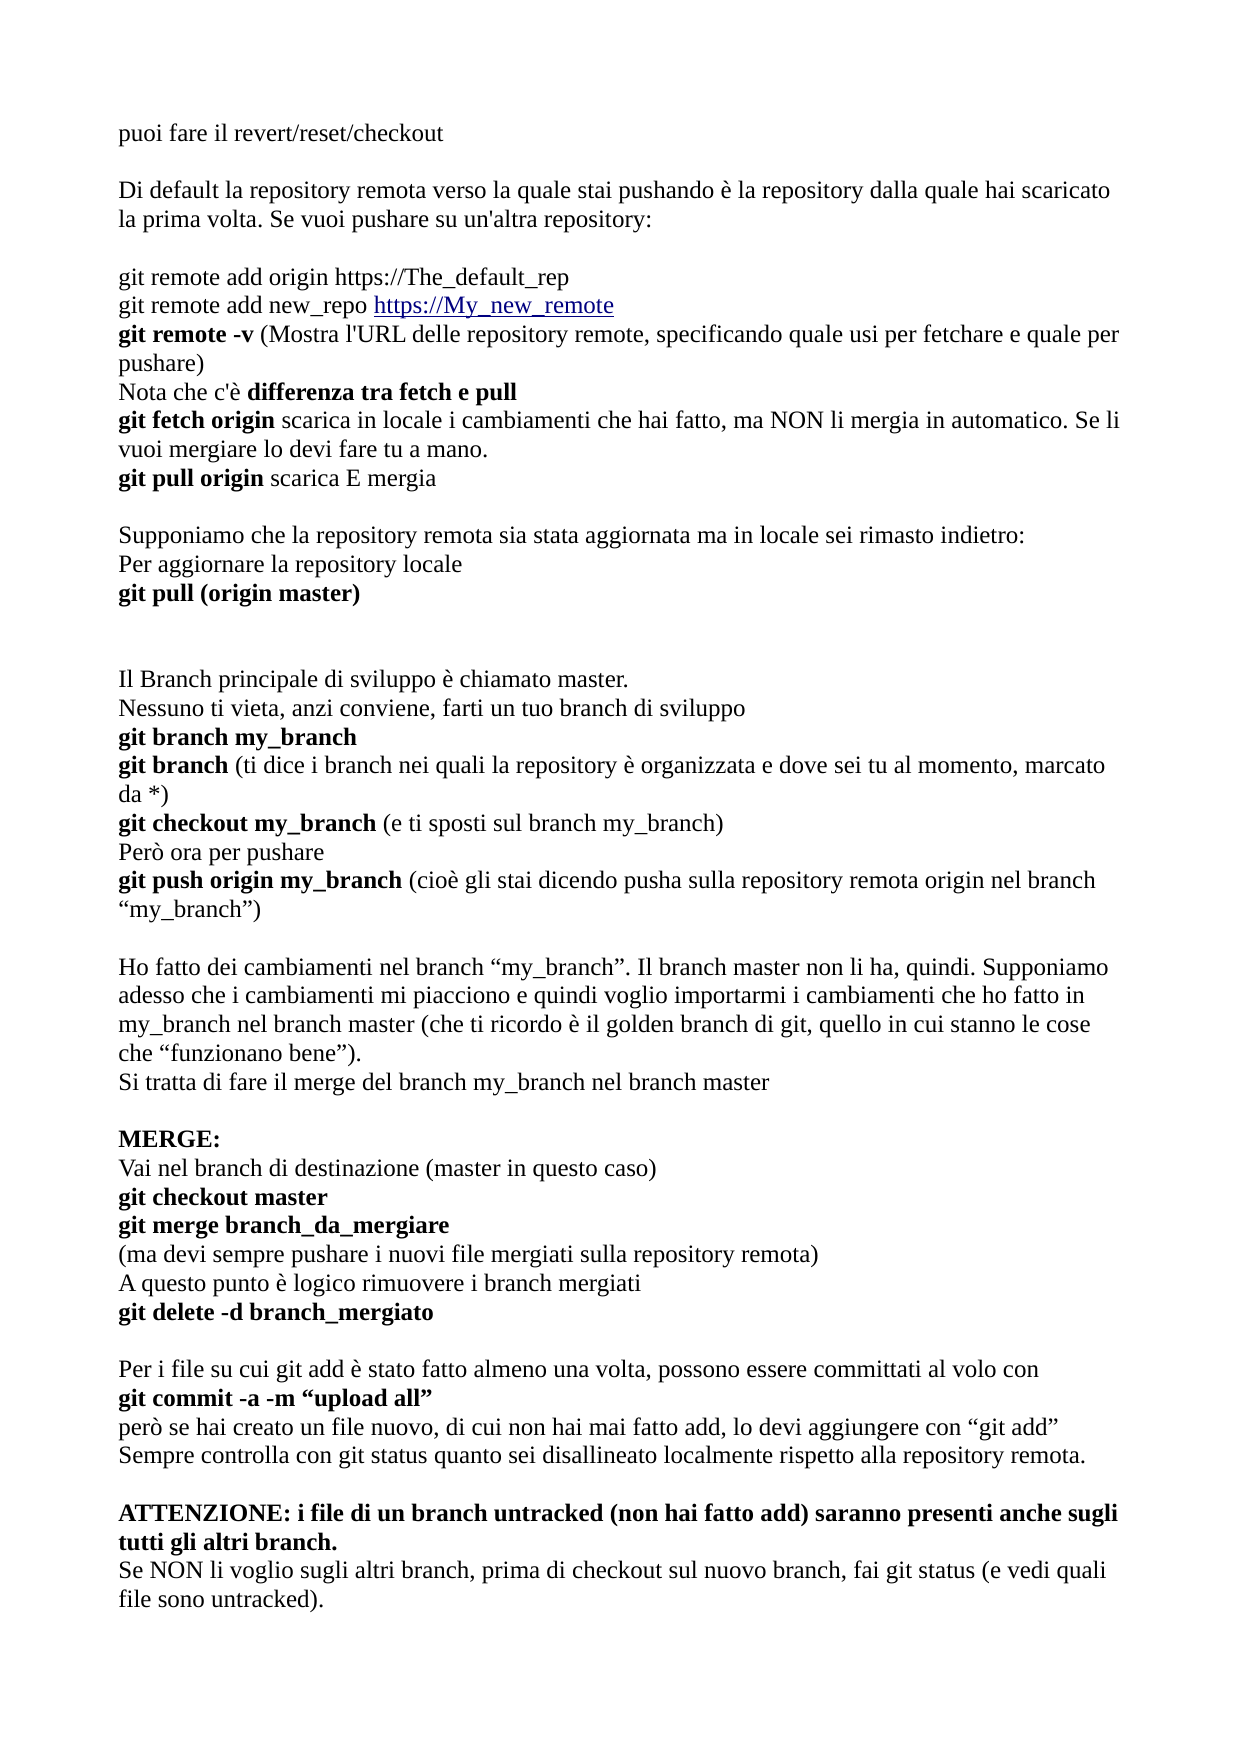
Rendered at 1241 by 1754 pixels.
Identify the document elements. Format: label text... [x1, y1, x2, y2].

text Ho fatto dei cambiamenti nel branch “my_branch”. Il branch master non li ha, quindi. Supponiamo adesso che i cambiamenti mi piacciono e quindi voglio importarmi i cambiamenti che ho fatto in my_branch nel branch master (che ti ricordo è il golden branch di git, quello in cui stanno le cose che “funzionano bene”). [118, 952, 1122, 1067]
text Di default la repository remota verso la quale stai pushando è la repository dalla quale hai scaricato la prima volta. Se vuoi pushare su un'altra repository: [118, 176, 1122, 233]
text git delete -d branch_mergiato [118, 1297, 1122, 1326]
text Sempre controlla con git status quanto sei disallineato localmente rispetto alla repository remota. [118, 1441, 1122, 1469]
text git commit -a -m “upload all” [118, 1383, 1122, 1412]
text però se hai creato un file nuovo, di cui non hai mai fatto add, lo devi aggiungere con “git add” [118, 1412, 1122, 1441]
text git checkout my_branch (e ti sposti sul branch my_branch) [118, 808, 1122, 837]
text ATTENZIONE: i file di un branch untracked (non hai fatto add) saranno presenti anche sugli tutti gli altri branch. [118, 1498, 1122, 1556]
text git remote add origin https://The_default_rep [118, 262, 1122, 291]
text Per aggiornare la repository locale [118, 549, 1122, 578]
text git fetch origin scarica in locale i cambiamenti che hai fatto, ma NON li mergia in automatico. Se li vuoi mergiare lo devi fare tu a mano. [118, 406, 1122, 463]
text Però ora per pushare [118, 837, 1122, 866]
text Vai nel branch di destinazione (master in questo caso) [118, 1153, 1122, 1182]
text git branch my_branch [118, 722, 1122, 751]
text Il Branch principale di sviluppo è chiamato master. [118, 664, 1122, 693]
text git push origin my_branch (cioè gli stai dicendo pusha sulla repository remota origin nel branch “my_branch”) [118, 866, 1122, 923]
text git merge branch_da_mergiare [118, 1211, 1122, 1239]
text MERGE: [118, 1124, 1122, 1153]
text git pull (origin master) [118, 578, 1122, 607]
text git remote add new_repo https://My_new_remote [118, 291, 1122, 319]
text Se NON li voglio sugli altri branch, prima di checkout sul nuovo branch, fai git status (e vedi quali file sono untracked). [118, 1556, 1122, 1613]
text Si tratta di fare il merge del branch my_branch nel branch master [118, 1067, 1122, 1096]
text Nota che c'è differenza tra fetch e pull [118, 377, 1122, 406]
text git checkout master [118, 1182, 1122, 1211]
text puoi fare il revert/reset/checkout [118, 118, 1122, 147]
text git remote -v (Mostra l'URL delle repository remote, specificando quale usi per fetchare e quale per pushare) [118, 319, 1122, 377]
text git pull origin scarica E mergia [118, 463, 1122, 492]
text A questo punto è logico rimuovere i branch mergiati [118, 1268, 1122, 1297]
text Per i file su cui git add è stato fatto almeno una volta, possono essere committati al volo con [118, 1354, 1122, 1383]
text (ma devi sempre pushare i nuovi file mergiati sulla repository remota) [118, 1239, 1122, 1268]
text git branch (ti dice i branch nei quali la repository è organizzata e dove sei tu al momento, marcato da *) [118, 751, 1122, 808]
text Supponiamo che la repository remota sia stata aggiornata ma in locale sei rimasto indietro: [118, 521, 1122, 549]
text Nessuno ti vieta, anzi conviene, farti un tuo branch di sviluppo [118, 693, 1122, 722]
